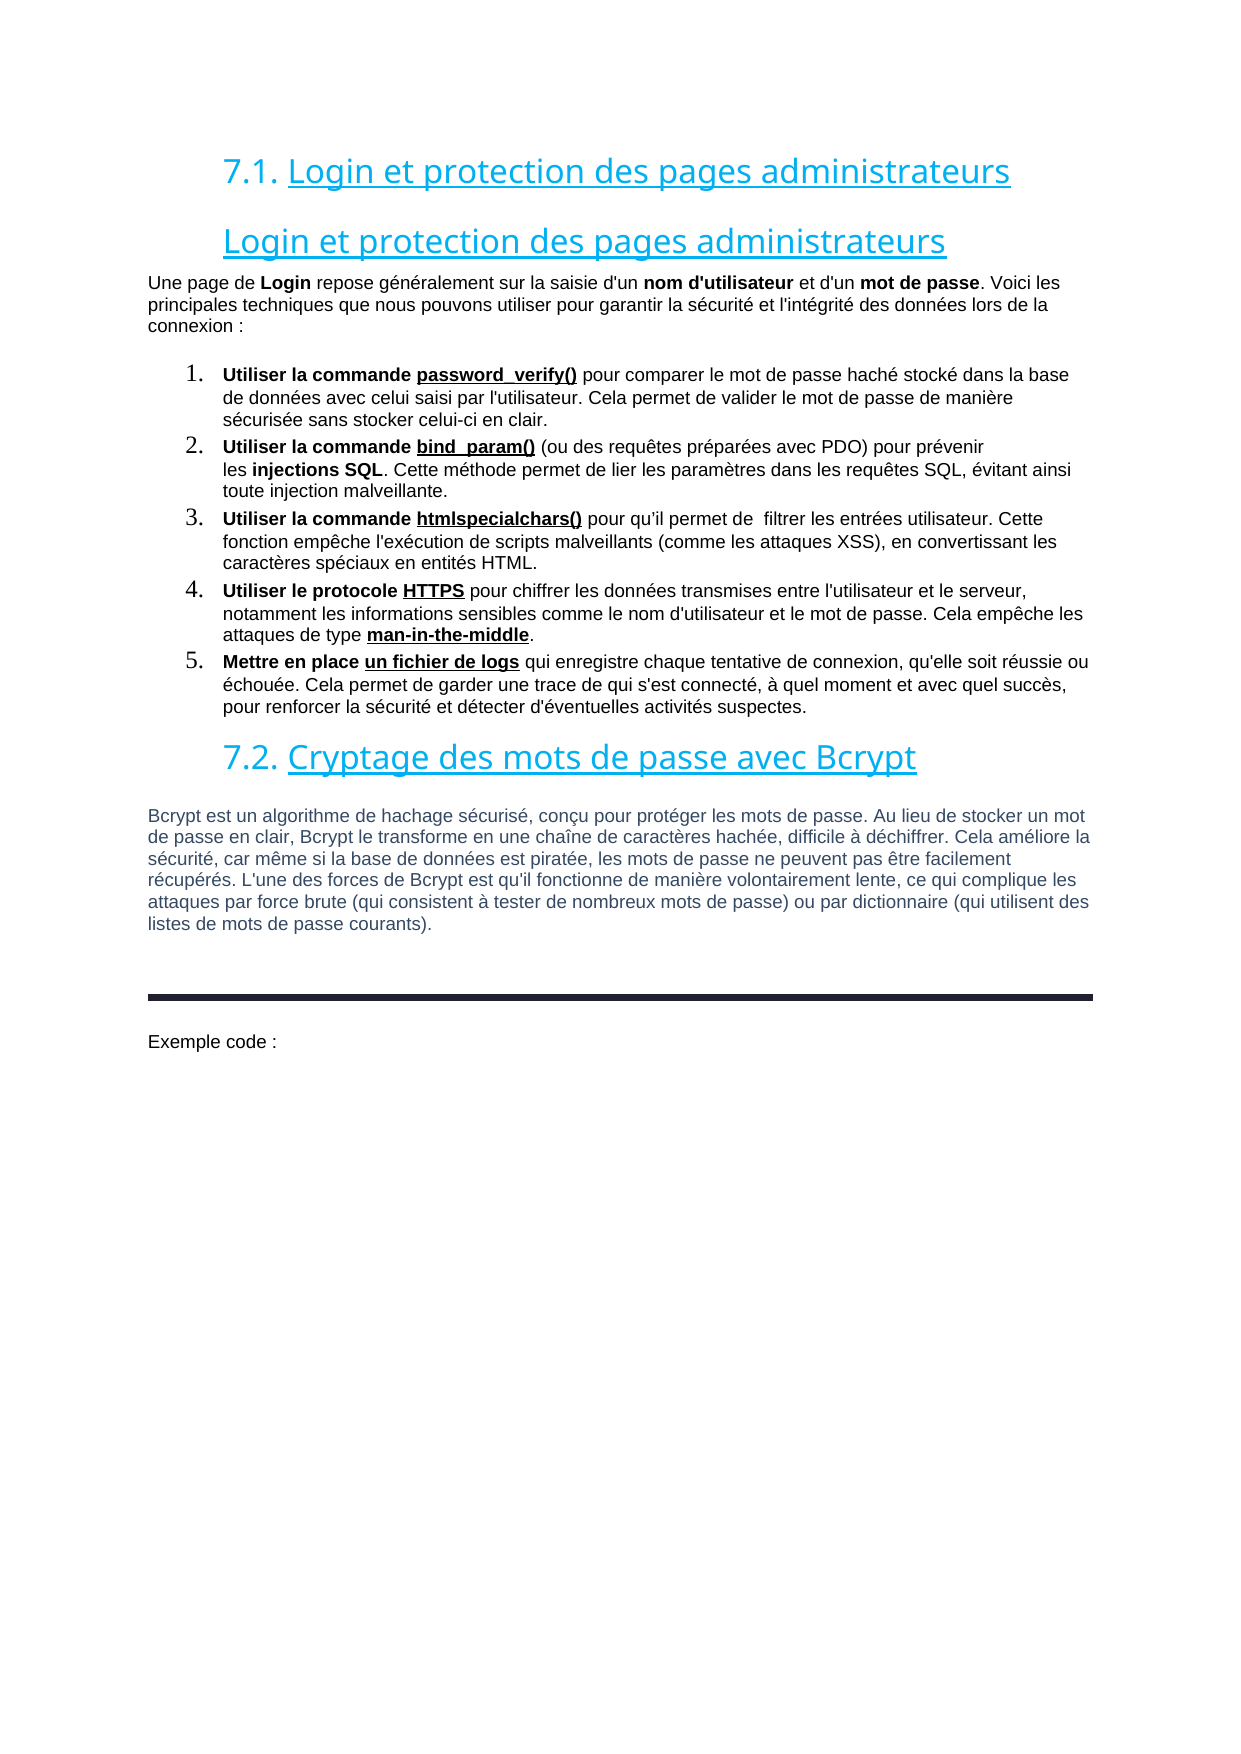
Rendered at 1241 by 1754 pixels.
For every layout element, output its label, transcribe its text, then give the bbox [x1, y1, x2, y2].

list Mettre en place un fichier de logs qui enregistre chaque tentative de connexion, qu'elle soit réussie ou échouée. Cela permet de garder une trace de qui s'est connecté, à quel moment et avec quel succès, pour renforcer la sécurité et détecter d'éventuelles activités suspectes. [185, 646, 1093, 717]
list Utiliser la commande bind_param() (ou des requêtes préparées avec PDO) pour prévenir les injections SQL. Cette méthode permet de lier les paramètres dans les requêtes SQL, évitant ainsi toute injection malveillante. [185, 430, 1093, 502]
subtitle Bcrypt est un algorithme de hachage sécurisé, conçu pour protéger les mots de passe. Au lieu de stocker un mot de passe en clair, Bcrypt le transforme en une chaîne de caractères hachée, difficile à déchiffrer. Cela améliore la sécurité, car même si la base de données est piratée, les mots de passe ne peuvent pas être facilement récupérés. L'une des forces de Bcrypt est qu'il fonctionne de manière volontairement lente, ce qui complique les attaques par force brute (qui consistent à tester de nombreux mots de passe) ou par dictionnaire (qui utilisent des listes de mots de passe courants). [148, 804, 1093, 994]
list Utiliser la commande password_verify() pour comparer le mot de passe haché stocké dans la base de données avec celui saisi par l'utilisateur. Cela permet de valider le mot de passe de manière sécurisée sans stocker celui-ci en clair. [185, 358, 1093, 430]
subtitle Login et protection des pages administrateurs [223, 218, 1093, 263]
text Exemple code : [148, 1009, 1093, 1052]
list Utiliser la commande htmlspecialchars() pour qu’il permet de filtrer les entrées utilisateur. Cette fonction empêche l'exécution de scripts malveillants (comme les attaques XSS), en convertissant les caractères spéciaux en entités HTML. [185, 502, 1093, 574]
list Utiliser le protocole HTTPS pour chiffrer les données transmises entre l'utilisateur et le serveur, notamment les informations sensibles comme le nom d'utilisateur et le mot de passe. Cela empêche les attaques de type man-in-the-middle. [185, 574, 1093, 646]
text Une page de Login repose généralement sur la saisie d'un nom d'utilisateur et d'un mot de passe. Voici les principales techniques que nous pouvons utiliser pour garantir la sécurité et l'intégrité des données lors de la connexion : [148, 272, 1093, 358]
subtitle 7.2. Cryptage des mots de passe avec Bcrypt [223, 734, 1093, 779]
subtitle 7.1. Login et protection des pages administrateurs [223, 148, 1093, 193]
